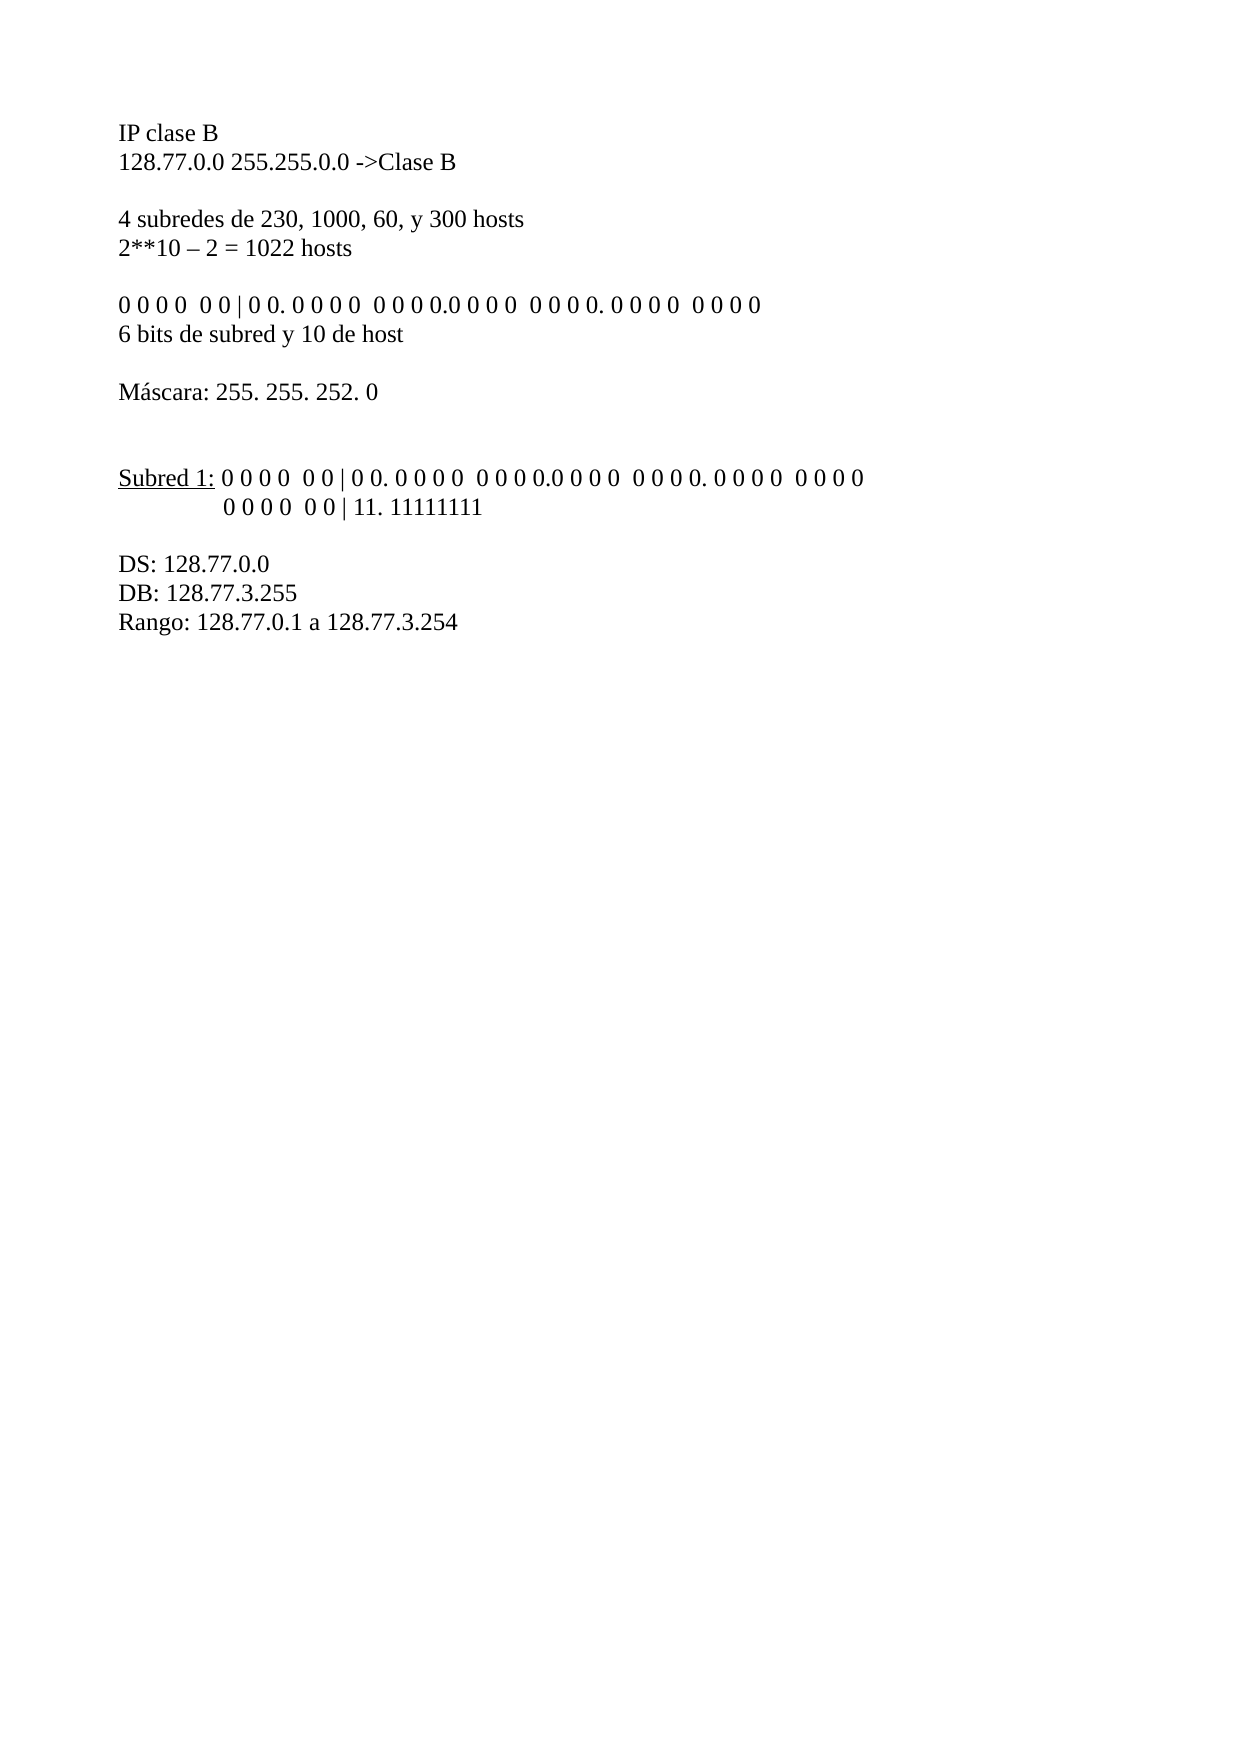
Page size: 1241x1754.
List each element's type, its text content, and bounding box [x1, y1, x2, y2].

text 4 subredes de 230, 1000, 60, y 300 hosts [118, 204, 1122, 233]
text DS: 128.77.0.0 [118, 549, 1122, 578]
text Rango: 128.77.0.1 a 128.77.3.254 [118, 607, 1122, 636]
text Subred 1: 0 0 0 0 0 0 | 0 0. 0 0 0 0 0 0 0 0.0 0 0 0 0 0 0 0. 0 0 0 0 0 0 0 0 0 0 0 0 0 0 | 11. 11111111 [118, 463, 1122, 521]
text IP clase B [118, 118, 1122, 147]
text 6 bits de subred y 10 de host [118, 319, 1122, 348]
text Máscara: 255. 255. 252. 0 [118, 377, 1122, 406]
text 128.77.0.0 255.255.0.0 ->Clase B [118, 147, 1122, 176]
text 0 0 0 0 0 0 | 0 0. 0 0 0 0 0 0 0 0.0 0 0 0 0 0 0 0. 0 0 0 0 0 0 0 0 [118, 291, 1122, 319]
text DB: 128.77.3.255 [118, 578, 1122, 607]
text 2**10 – 2 = 1022 hosts [118, 233, 1122, 262]
